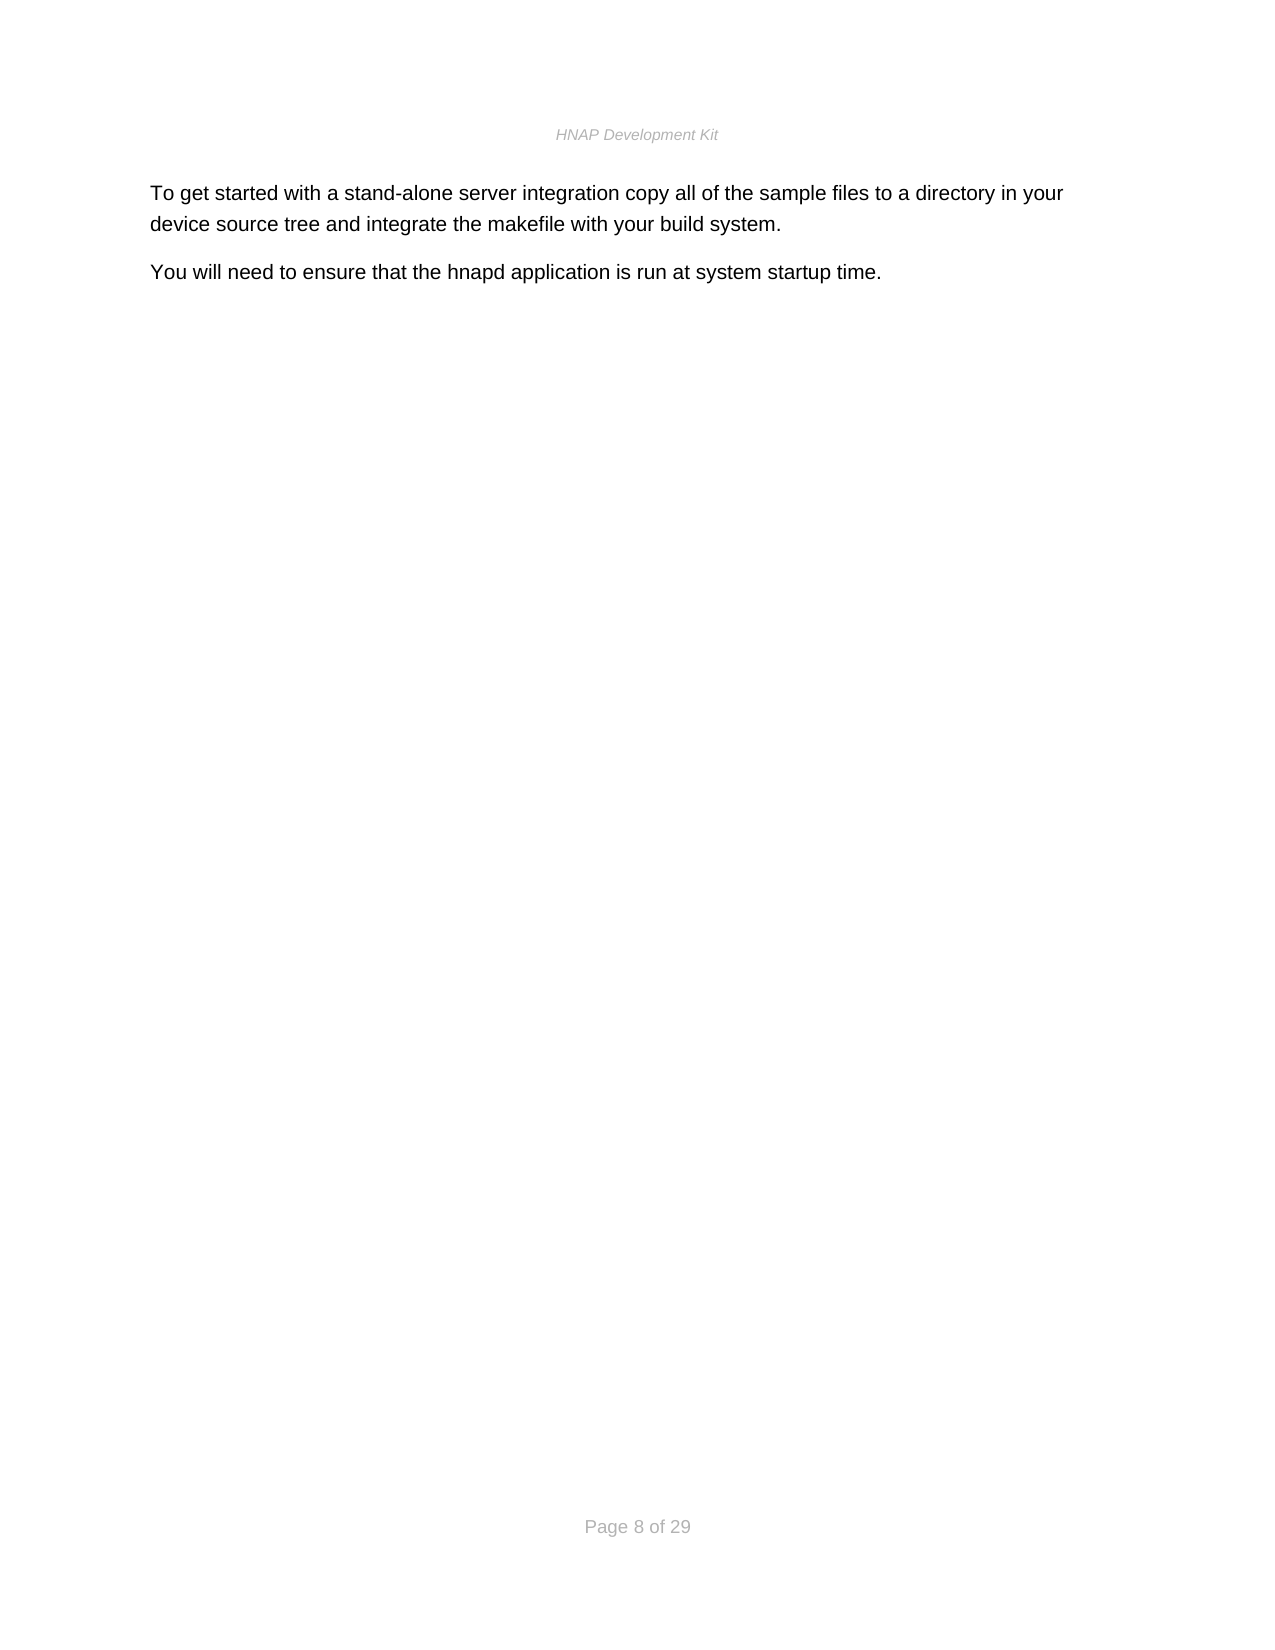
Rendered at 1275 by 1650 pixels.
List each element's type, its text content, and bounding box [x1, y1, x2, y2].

text To get started with a stand-alone server integration copy all of the sample files to a directory in your device source tree and integrate the makefile with your build system. [150, 174, 1125, 236]
text You will need to ensure that the hnapd application is run at system startup time. [150, 253, 1125, 284]
